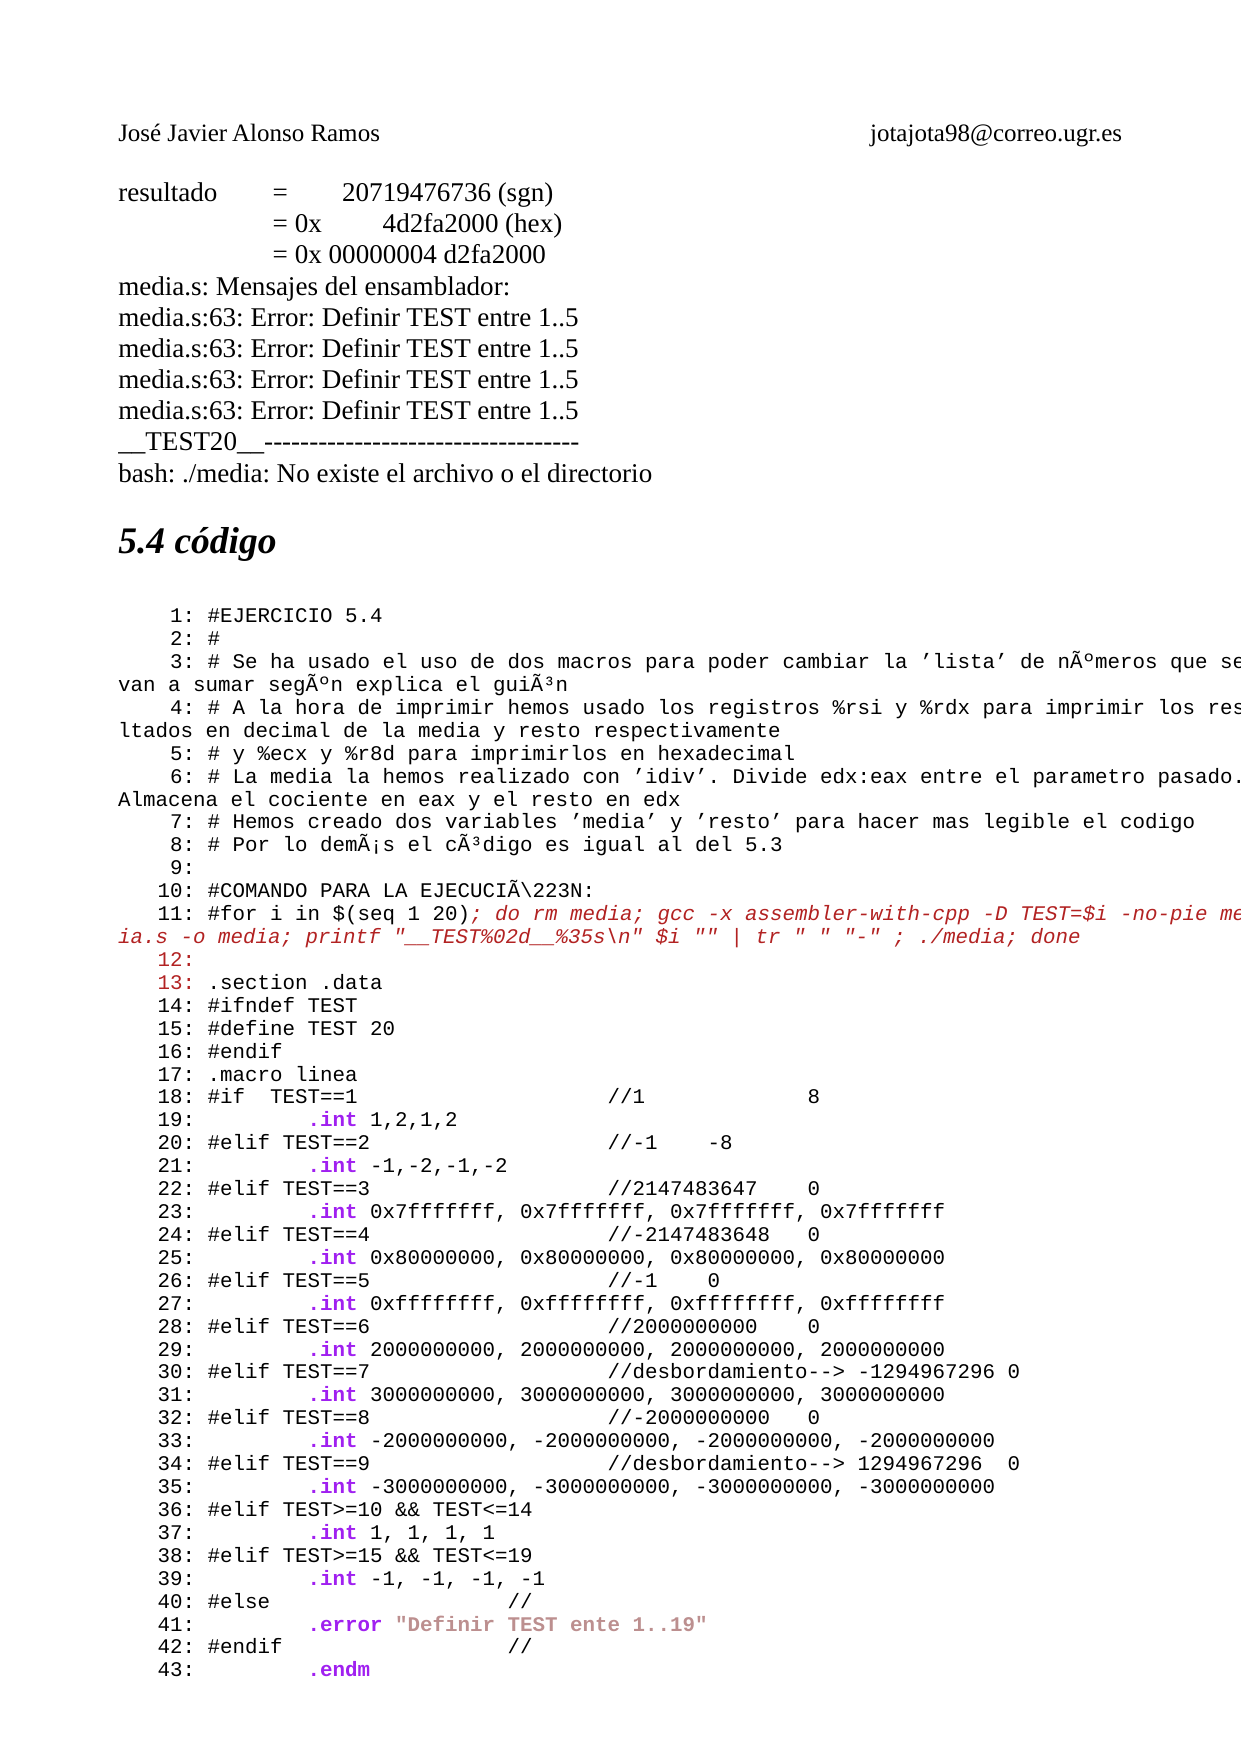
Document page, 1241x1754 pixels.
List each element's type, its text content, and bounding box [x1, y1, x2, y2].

text bash: ./media: No existe el archivo o el directorio [118, 457, 1122, 488]
text media.s:63: Error: Definir TEST entre 1..5 [118, 394, 1122, 426]
text = 0x 00000004 d2fa2000 [118, 239, 1122, 270]
text resultado = 20719476736 (sgn) [118, 176, 1122, 207]
text __TEST20__----------------------------------- [118, 426, 1122, 457]
text media.s:63: Error: Definir TEST entre 1..5 [118, 332, 1122, 363]
text media.s:63: Error: Definir TEST entre 1..5 [118, 301, 1122, 332]
text 5.4 código [118, 519, 1122, 562]
text media.s:63: Error: Definir TEST entre 1..5 [118, 363, 1122, 394]
text media.s: Mensajes del ensamblador: [118, 270, 1122, 301]
text = 0x 4d2fa2000 (hex) [118, 207, 1122, 239]
